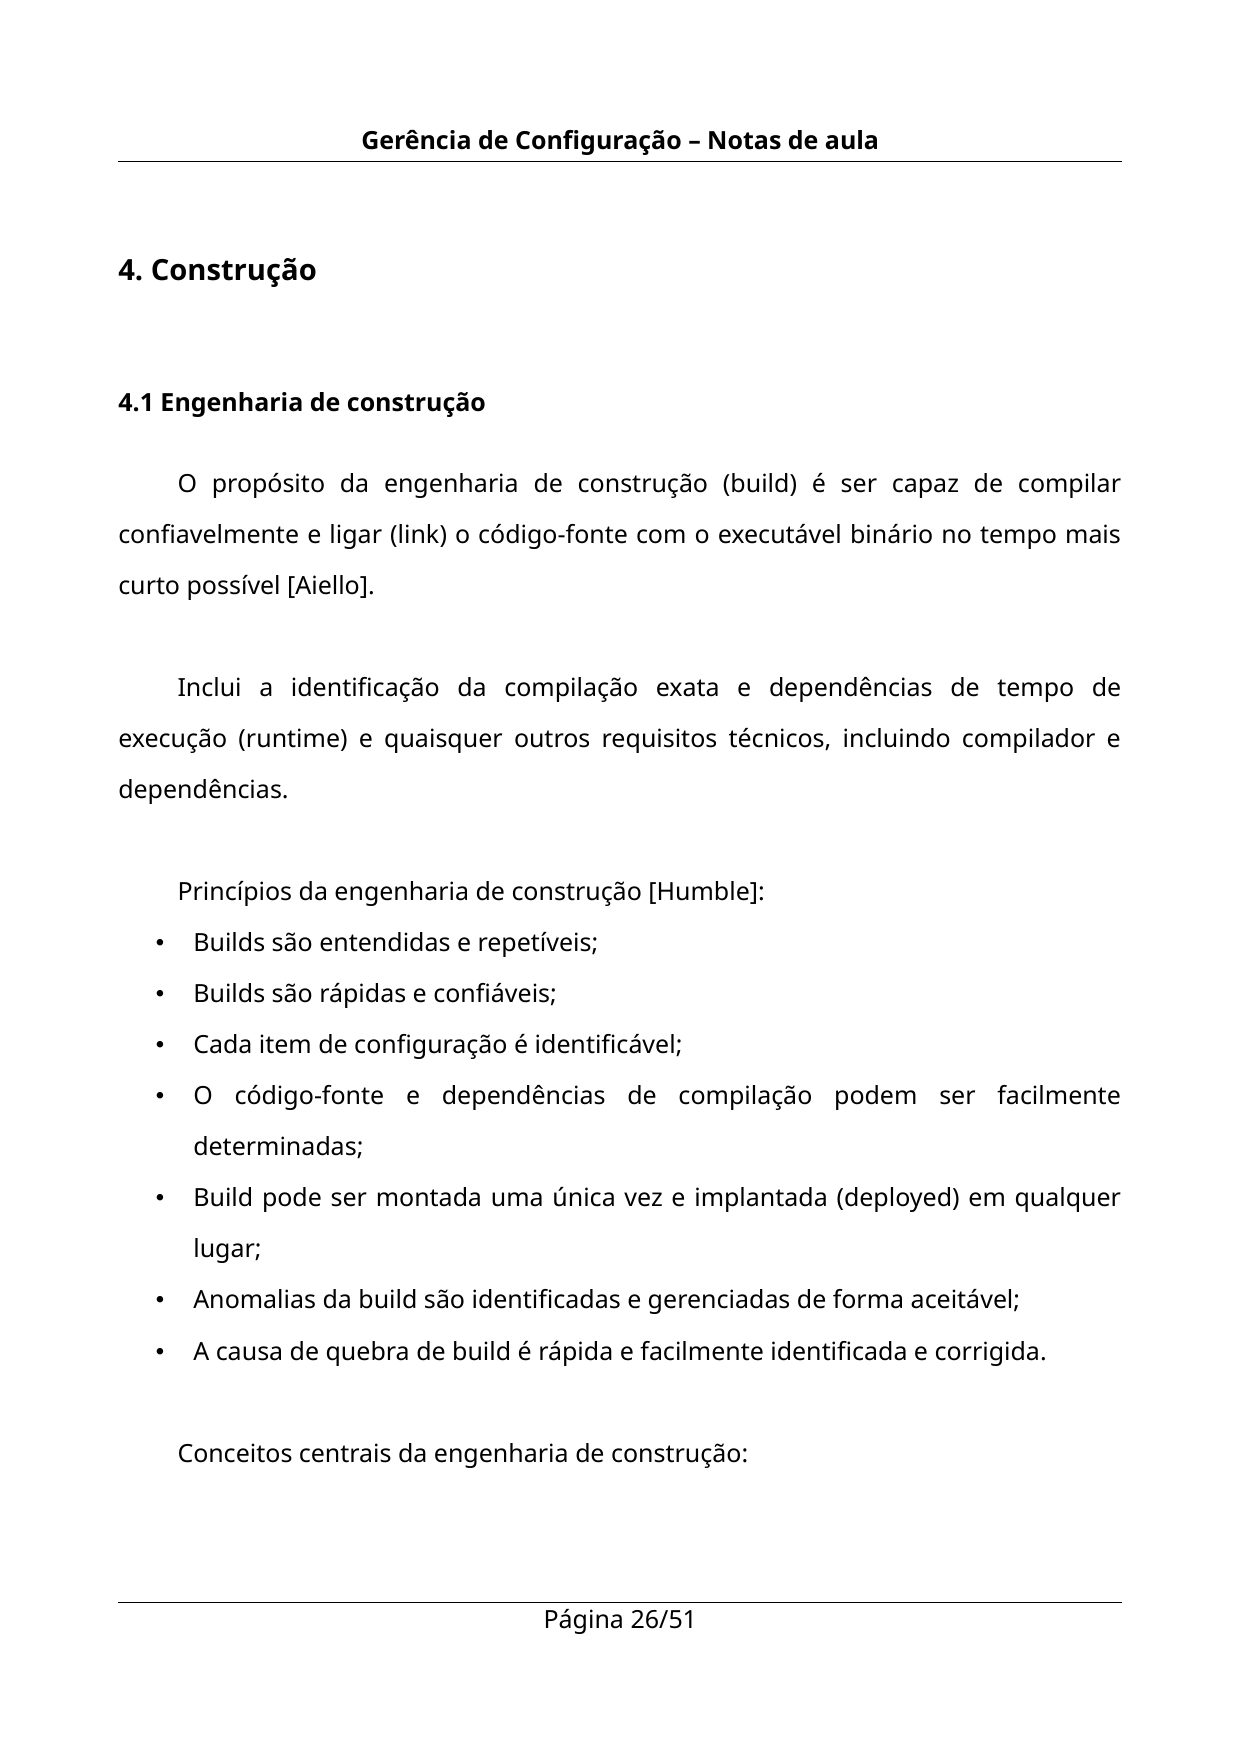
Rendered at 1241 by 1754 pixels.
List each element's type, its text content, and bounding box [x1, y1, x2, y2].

text Inclui a identificação da compilação exata e dependências de tempo de execução (runtime) e quaisquer outros requisitos técnicos, incluindo compilador e dependências. [118, 669, 1122, 806]
list Build pode ser montada uma única vez e implantada (deployed) em qualquer lugar; [156, 1180, 1122, 1265]
subtitle 4.1 Engenharia de construção [118, 385, 1122, 419]
list A causa de quebra de build é rápida e facilmente identificada e corrigida. [156, 1333, 1122, 1367]
text O propósito da engenharia de construção (build) é ser capaz de compilar confiavelmente e ligar (link) o código-fonte com o executável binário no tempo mais curto possível [Aiello]. [118, 465, 1122, 602]
list Builds são rápidas e confiáveis; [156, 976, 1122, 1010]
list O código-fonte e dependências de compilação podem ser facilmente determinadas; [156, 1078, 1122, 1163]
list Cada item de configuração é identificável; [156, 1027, 1122, 1061]
text Princípios da engenharia de construção [Humble]: [118, 874, 1122, 908]
subtitle 4. Construção [118, 249, 1122, 289]
list Anomalias da build são identificadas e gerenciadas de forma aceitável; [156, 1282, 1122, 1316]
text Conceitos centrais da engenharia de construção: [118, 1435, 1122, 1469]
list Builds são entendidas e repetíveis; [156, 925, 1122, 959]
